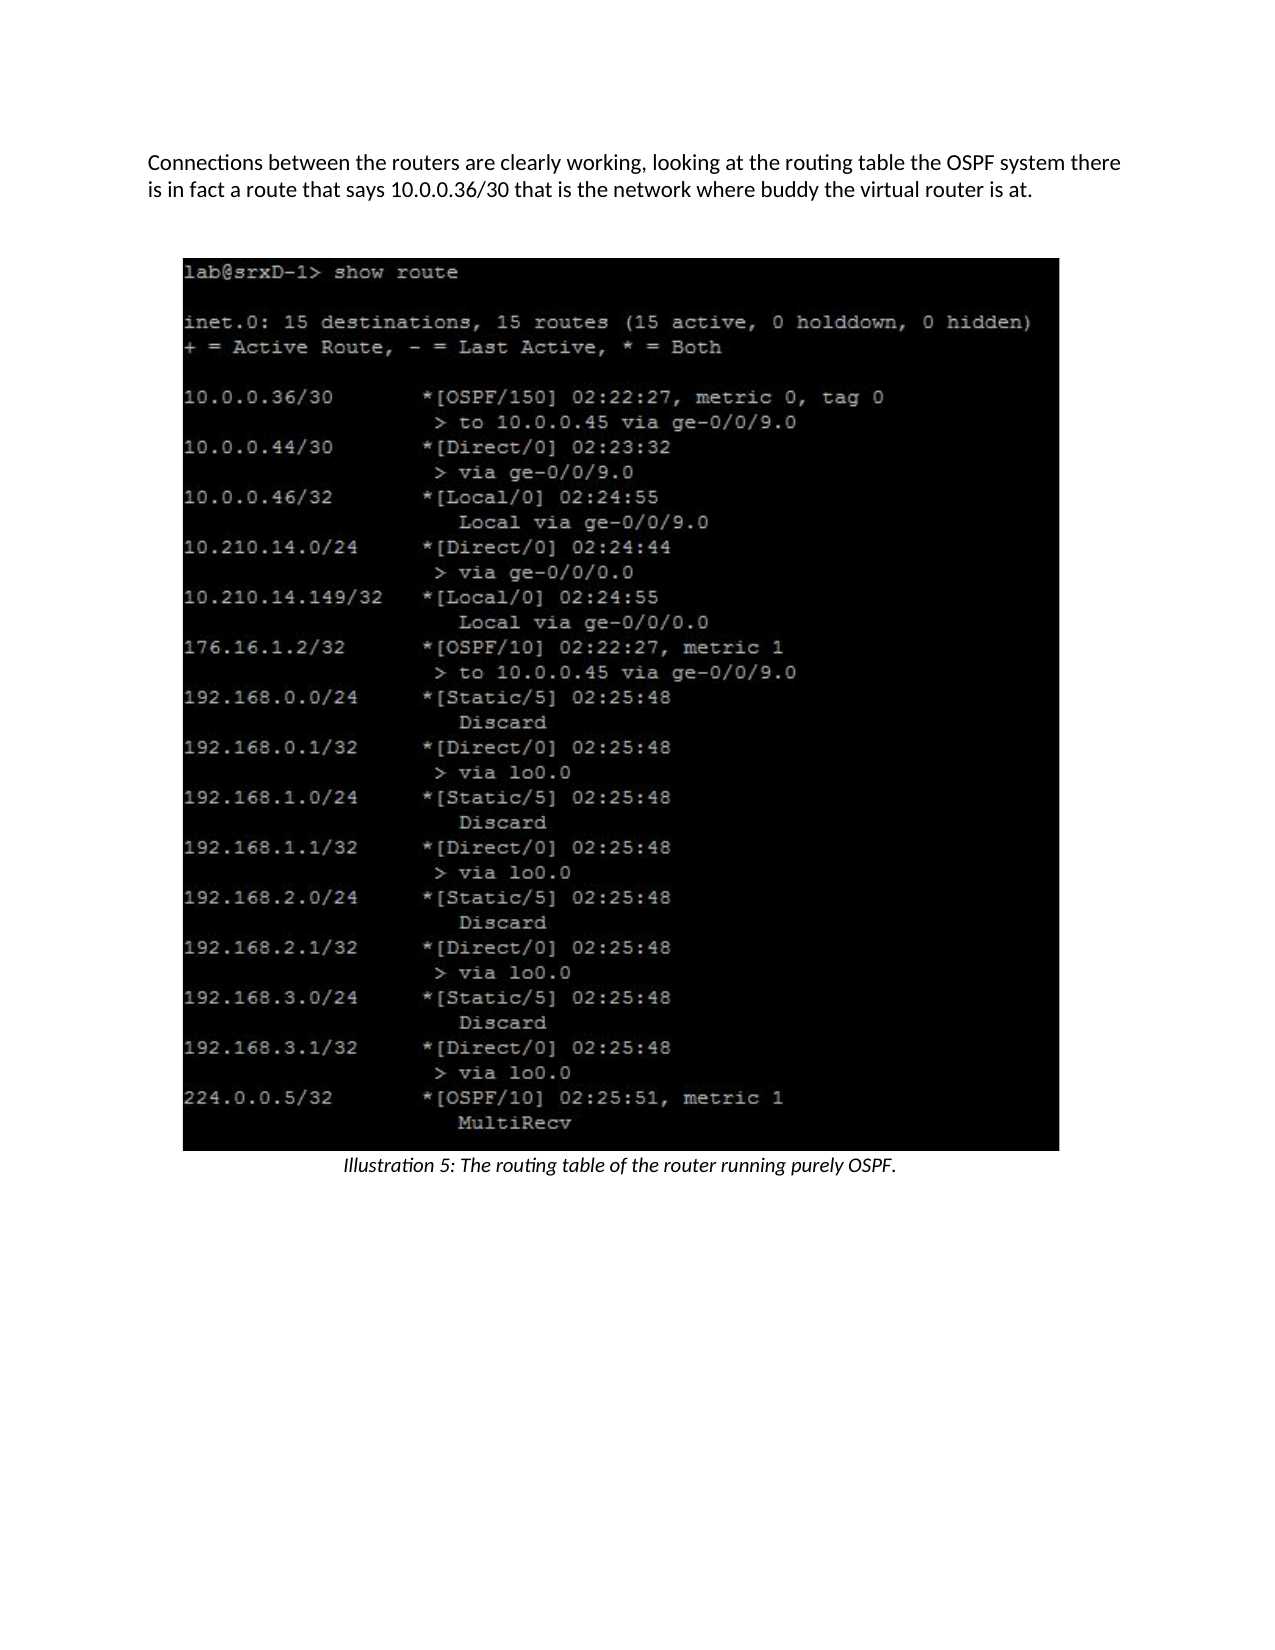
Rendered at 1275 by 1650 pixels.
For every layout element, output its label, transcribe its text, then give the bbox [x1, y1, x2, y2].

text Connections between the routers are clearly working, looking at the routing table the OSPF system there is in fact a route that says 10.0.0.36/30 that is the network where buddy the virtual router is at. [148, 148, 1127, 204]
picture [182, 258, 1060, 1151]
text Illustration 5: The routing table of the router running purely OSPF. [183, 1151, 1059, 1178]
